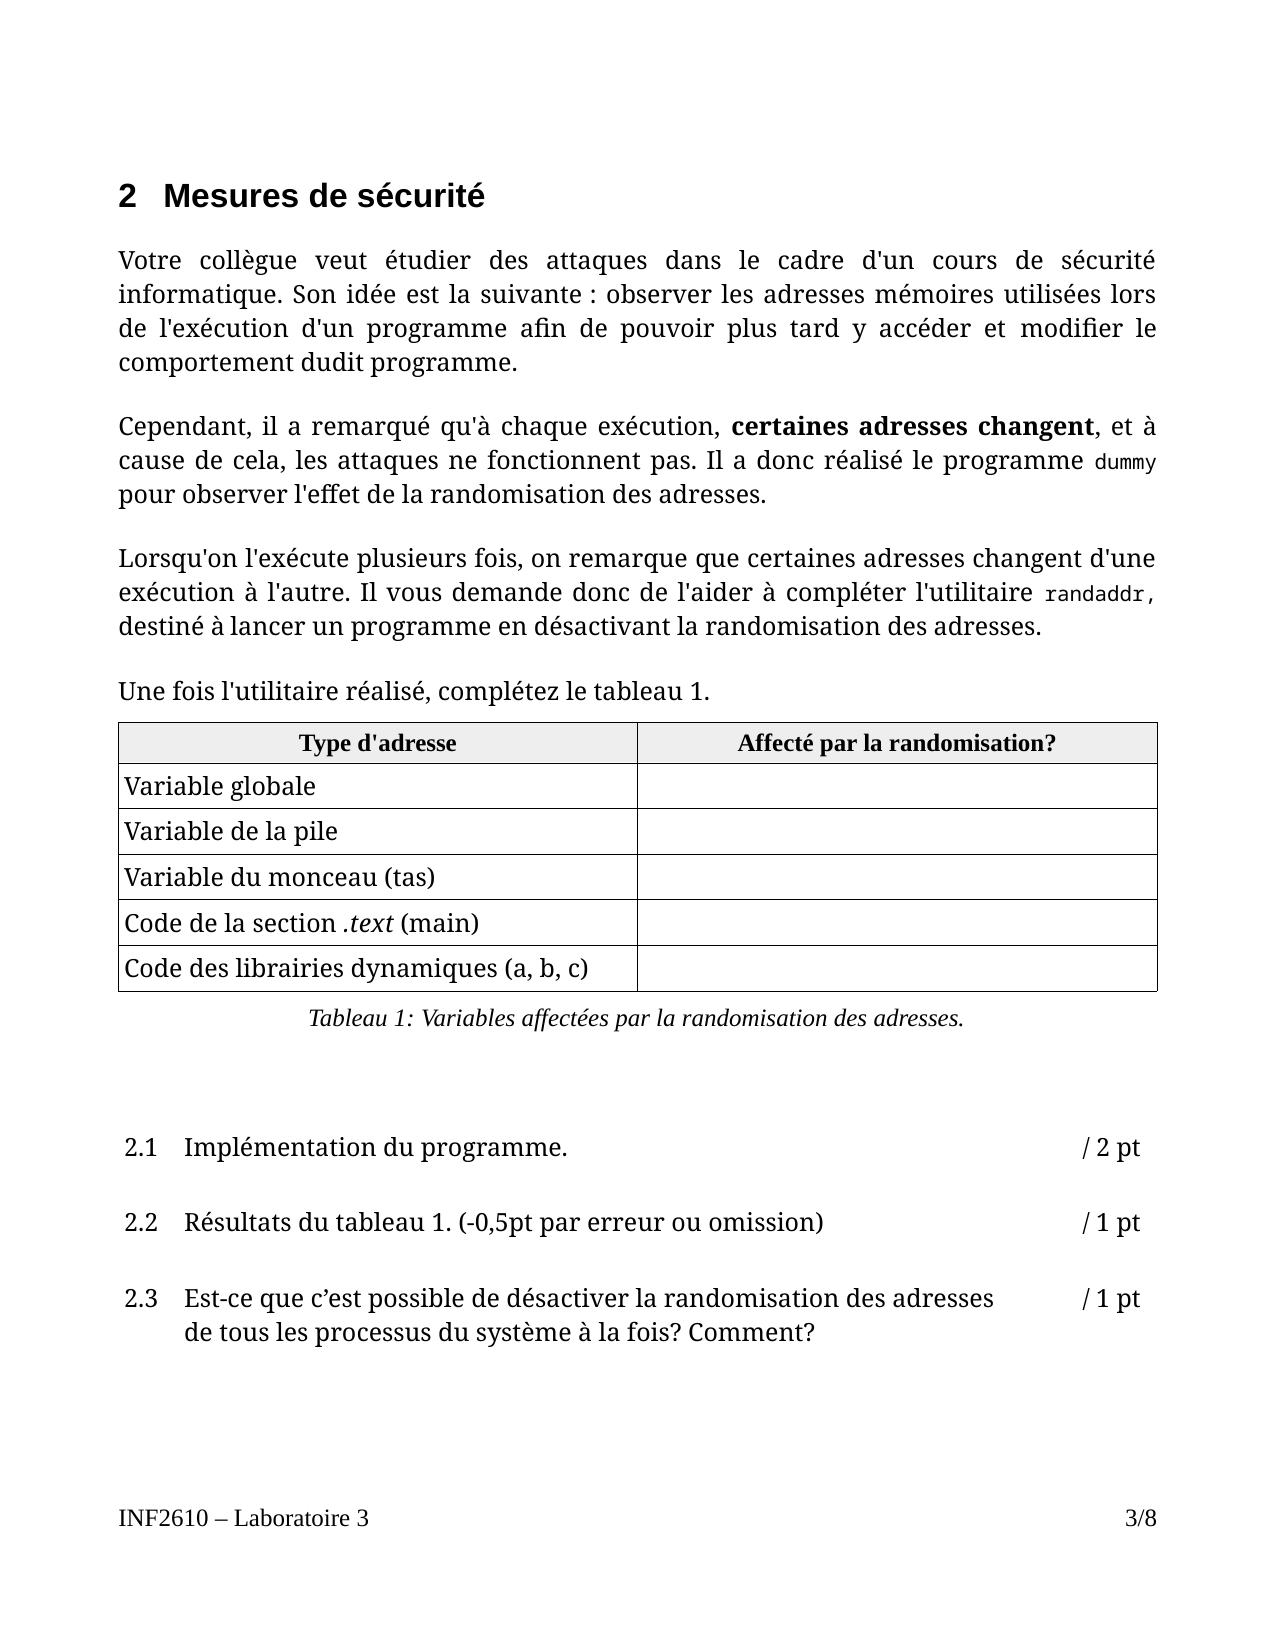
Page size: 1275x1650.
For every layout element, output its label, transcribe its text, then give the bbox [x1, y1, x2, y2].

table_header [1008, 1109, 1077, 1184]
table_header Affecté par la randomisation? [638, 723, 1157, 762]
table_cell Variable de la pile [119, 809, 637, 854]
text Tableau 1: Variables affectées par la randomisation des adresses. [118, 1003, 1157, 1032]
text Lorsqu'on l'exécute plusieurs fois, on remarque que certaines adresses changent d'une exécution à l'autre. Il vous demande donc de l'aider à compléter l'utilitaire randaddr, destiné à lancer un programme en désactivant la randomisation des adresses. [118, 541, 1157, 643]
table_cell Code des librairies dynamiques (a, b, c) [119, 946, 637, 991]
table_cell Résultats du tableau 1. (-0,5pt par erreur ou omission) [118, 1184, 1007, 1259]
table_cell [1008, 1184, 1077, 1259]
table_header / 2 pt [1077, 1109, 1157, 1184]
text Votre collègue veut étudier des attaques dans le cadre d'un cours de sécurité informatique. Son idée est la suivante : observer les adresses mémoires utilisées lors de l'exécution d'un programme afin de pouvoir plus tard y accéder et modifier le comportement dudit programme. [118, 242, 1157, 379]
table_cell Variable du monceau (tas) [119, 855, 637, 899]
table_cell Est-ce que c’est possible de désactiver la randomisation des adresses de tous les processus du système à la fois? Comment? [118, 1260, 1007, 1369]
table_header Type d'adresse [119, 723, 637, 762]
table_cell Code de la section .text (main) [119, 900, 637, 945]
text Cependant, il a remarqué qu'à chaque exécution, certaines adresses changent, et à cause de cela, les attaques ne fonctionnent pas. Il a donc réalisé le programme dummy pour observer l'effet de la randomisation des adresses. [118, 409, 1157, 511]
table_cell [638, 809, 1157, 854]
table_cell [638, 855, 1157, 899]
subtitle Mesures de sécurité [118, 176, 1157, 215]
table_cell / 1 pt [1077, 1260, 1157, 1369]
table_cell [1008, 1260, 1077, 1369]
table_cell / 1 pt [1077, 1184, 1157, 1259]
table_header Implémentation du programme. [118, 1109, 1007, 1184]
table_cell [638, 900, 1157, 945]
table_cell [638, 946, 1157, 991]
table_cell [638, 764, 1157, 808]
text Une fois l'utilitaire réalisé, complétez le tableau 1. [118, 673, 1157, 707]
table_cell Variable globale [119, 764, 637, 808]
